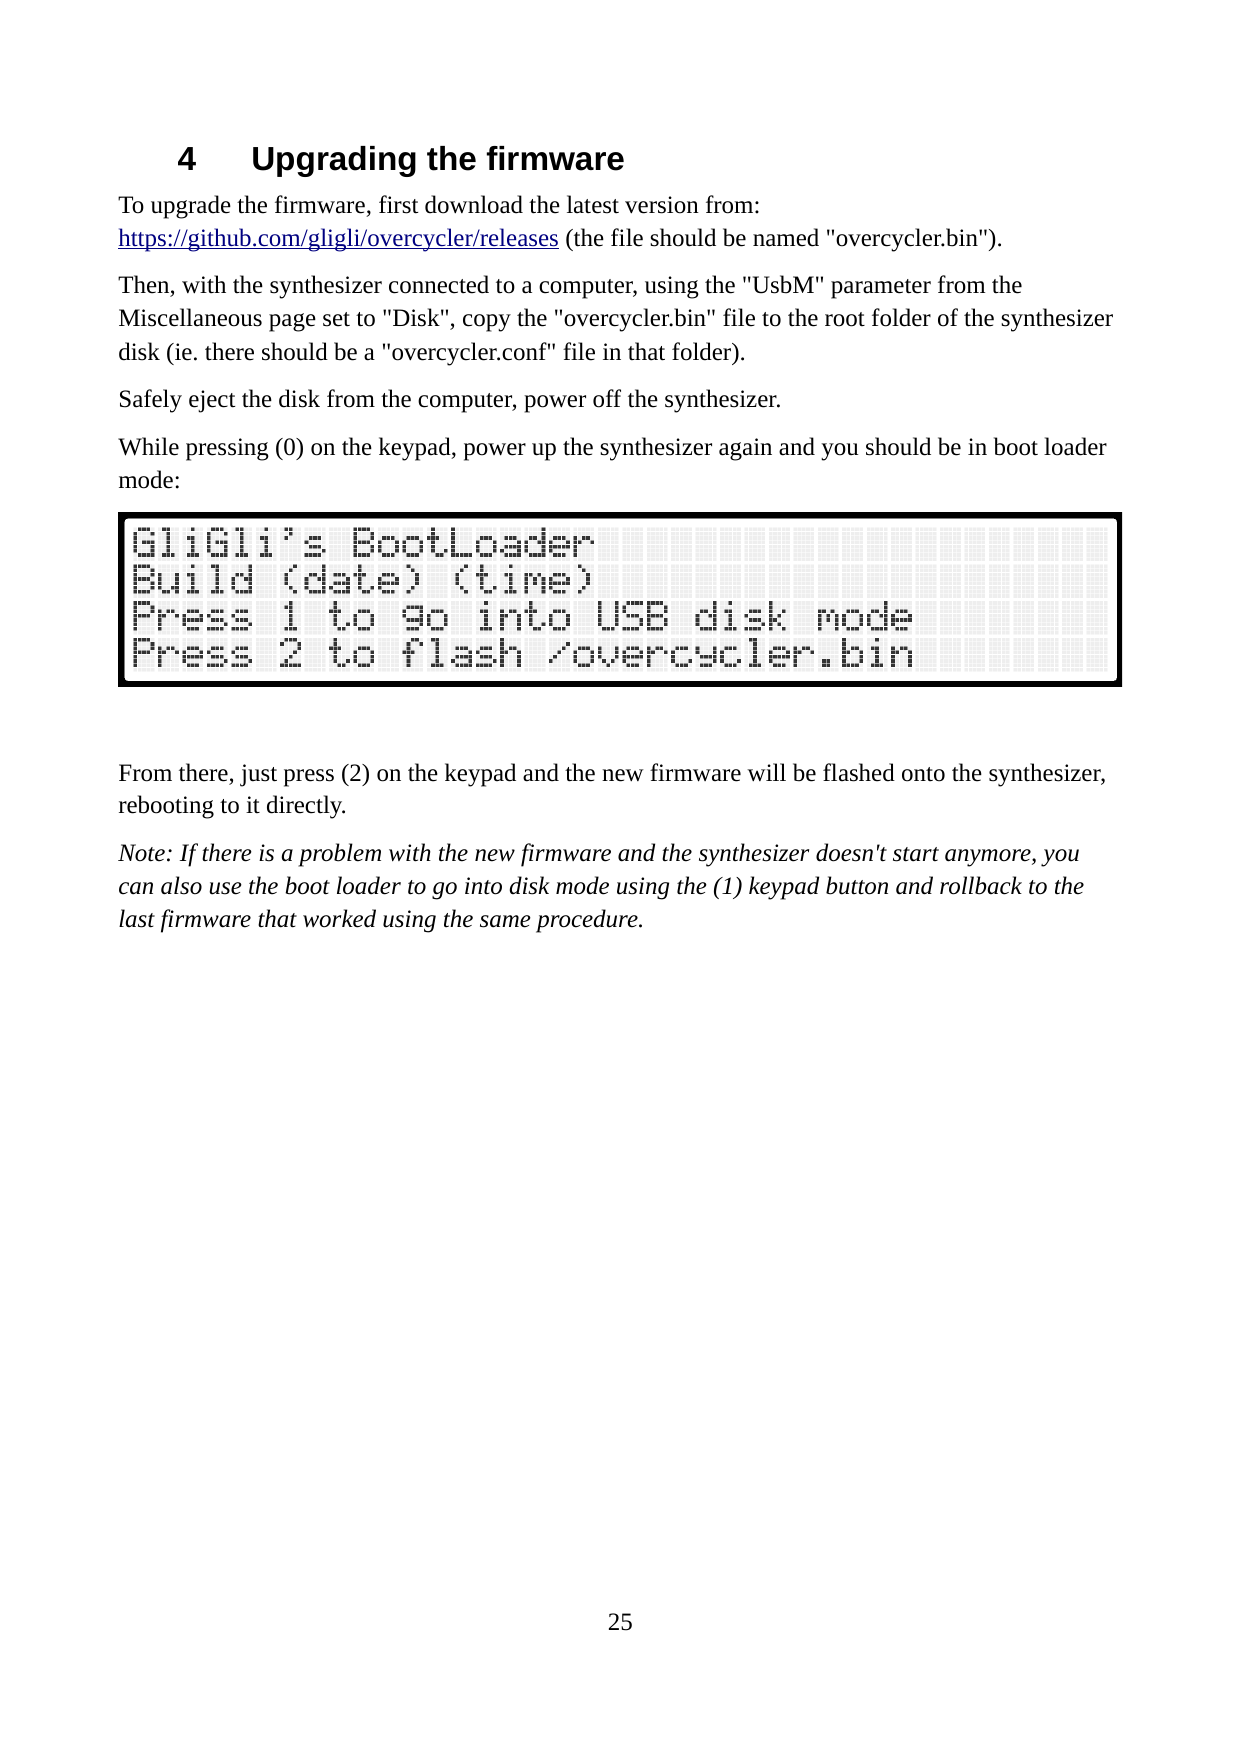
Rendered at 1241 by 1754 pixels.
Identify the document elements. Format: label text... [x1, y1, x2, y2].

text Then, with the synthesizer connected to a computer, using the "UsbM" parameter from the Miscellaneous page set to "Disk", copy the "overcycler.bin" file to the root folder of the synthesizer disk (ie. there should be a "overcycler.conf" file in that folder). [118, 271, 1122, 365]
subtitle Upgrading the firmware [177, 139, 1122, 177]
picture [118, 512, 1123, 687]
text While pressing (0) on the keypad, power up the synthesizer again and you should be in boot loader mode: [118, 432, 1122, 493]
text From there, just press (2) on the keypad and the new firmware will be flashed onto the synthesizer, rebooting to it directly. [118, 758, 1122, 819]
text To upgrade the firmware, first download the latest version from: https://github.com/gligli/overcycler/releases (the file should be named "overcycler.bin"). [118, 190, 1122, 252]
text Safely eject the disk from the computer, power off the synthesizer. [118, 384, 1122, 413]
text Note: If there is a problem with the new firmware and the synthesizer doesn't start anymore, you can also use the boot loader to go into disk mode using the (1) keypad button and rollback to the last firmware that worked using the same procedure. [118, 838, 1122, 933]
